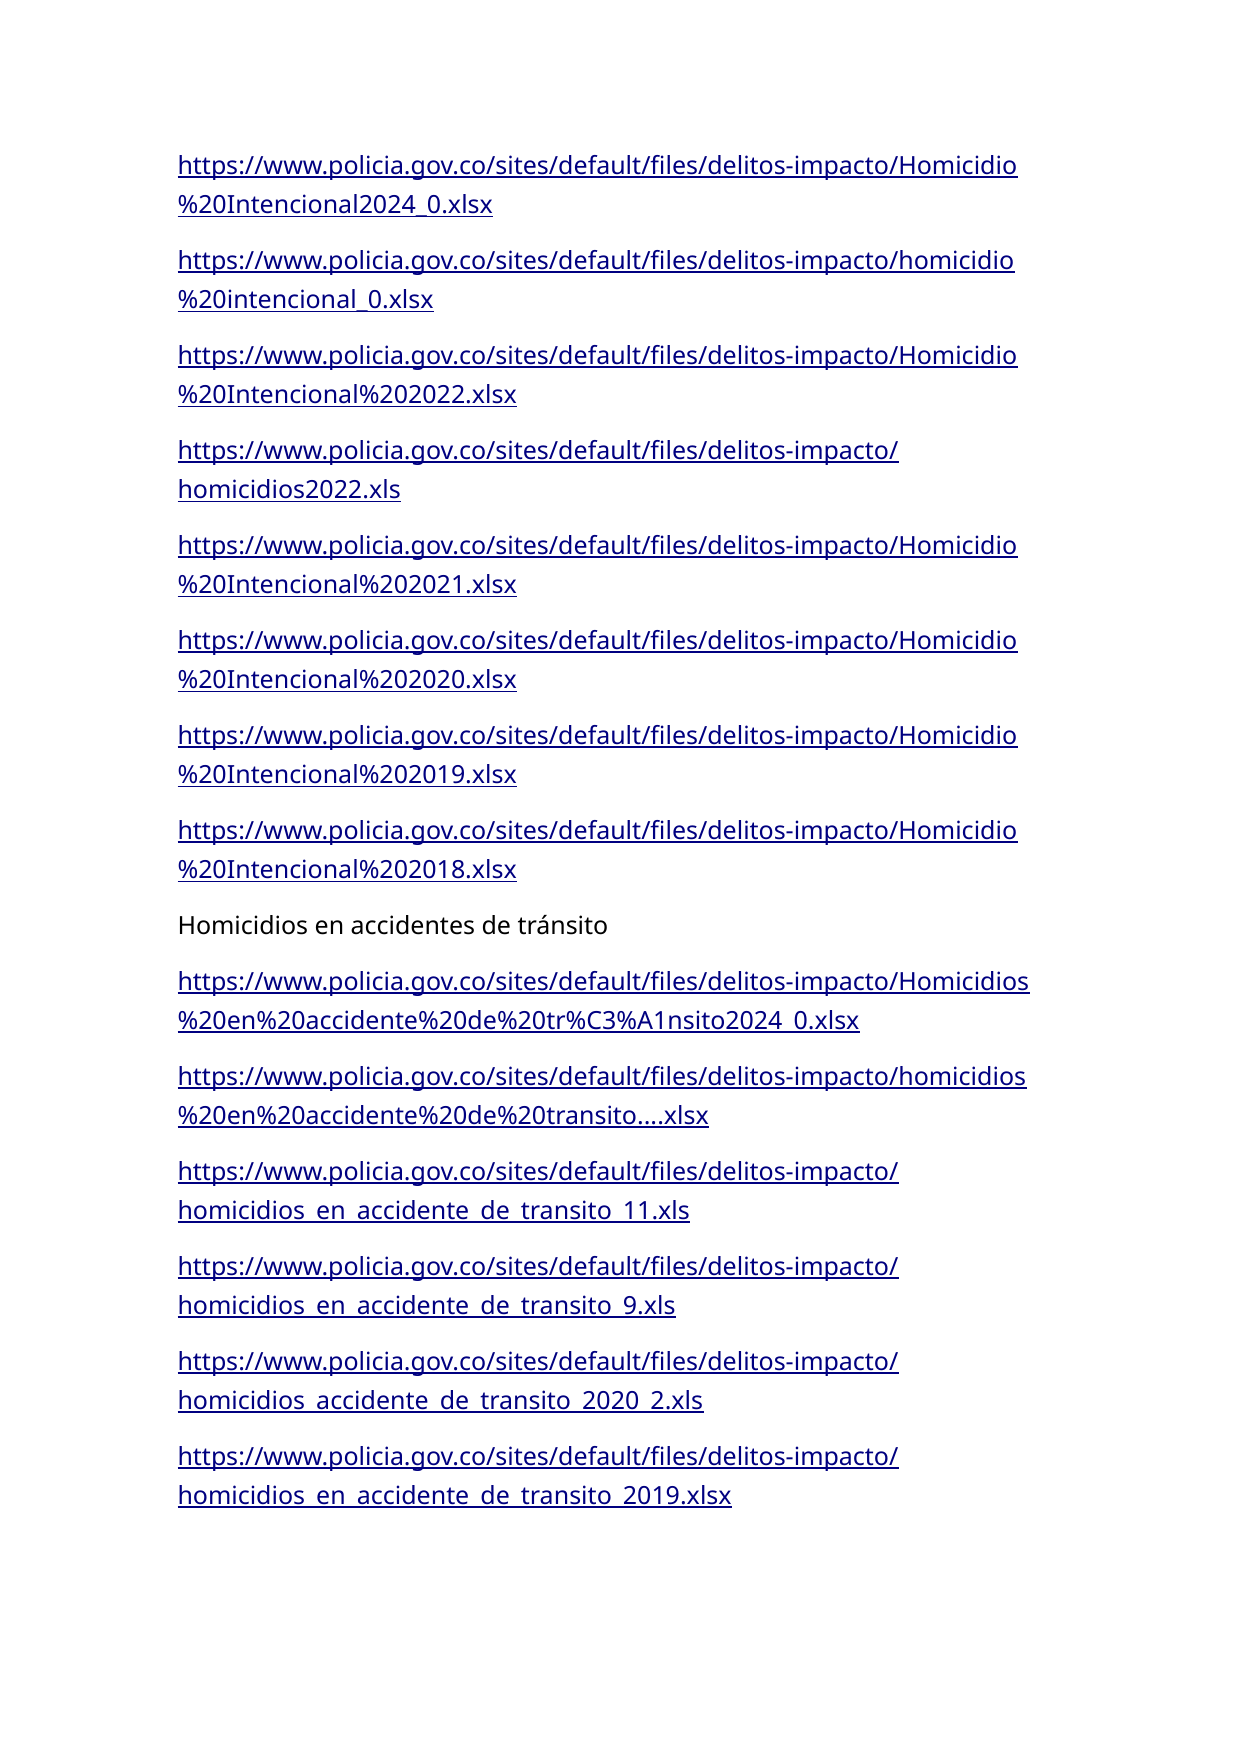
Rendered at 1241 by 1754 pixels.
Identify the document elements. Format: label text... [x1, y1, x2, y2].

text https://www.policia.gov.co/sites/default/files/delitos-impacto/homicidios_en_accidente_de_transito_2019.xlsx [177, 1438, 1063, 1512]
text https://www.policia.gov.co/sites/default/files/delitos-impacto/Homicidio%20Intencional%202022.xlsx [177, 338, 1063, 411]
text https://www.policia.gov.co/sites/default/files/delitos-impacto/homicidios2022.xls [177, 433, 1063, 506]
text https://www.policia.gov.co/sites/default/files/delitos-impacto/homicidio%20intencional_0.xlsx [177, 243, 1063, 316]
text https://www.policia.gov.co/sites/default/files/delitos-impacto/Homicidio%20Intencional%202020.xlsx [177, 623, 1063, 696]
text https://www.policia.gov.co/sites/default/files/delitos-impacto/Homicidio%20Intencional%202021.xlsx [177, 528, 1063, 601]
text https://www.policia.gov.co/sites/default/files/delitos-impacto/homicidios_en_accidente_de_transito_9.xls [177, 1248, 1063, 1322]
text https://www.policia.gov.co/sites/default/files/delitos-impacto/homicidios_en_accidente_de_transito_11.xls [177, 1153, 1063, 1227]
text https://www.policia.gov.co/sites/default/files/delitos-impacto/Homicidio%20Intencional%202019.xlsx [177, 718, 1063, 791]
text https://www.policia.gov.co/sites/default/files/delitos-impacto/Homicidios%20en%20accidente%20de%20tr%C3%A1nsito2024_0.xlsx [177, 963, 1063, 1037]
text https://www.policia.gov.co/sites/default/files/delitos-impacto/homicidios%20en%20accidente%20de%20transito....xlsx [177, 1058, 1063, 1132]
text https://www.policia.gov.co/sites/default/files/delitos-impacto/Homicidio%20Intencional%202018.xlsx [177, 813, 1063, 886]
text https://www.policia.gov.co/sites/default/files/delitos-impacto/homicidios_accidente_de_transito_2020_2.xls [177, 1343, 1063, 1417]
text Homicidios en accidentes de tránsito [177, 908, 1063, 942]
text https://www.policia.gov.co/sites/default/files/delitos-impacto/Homicidio%20Intencional2024_0.xlsx [177, 148, 1063, 221]
